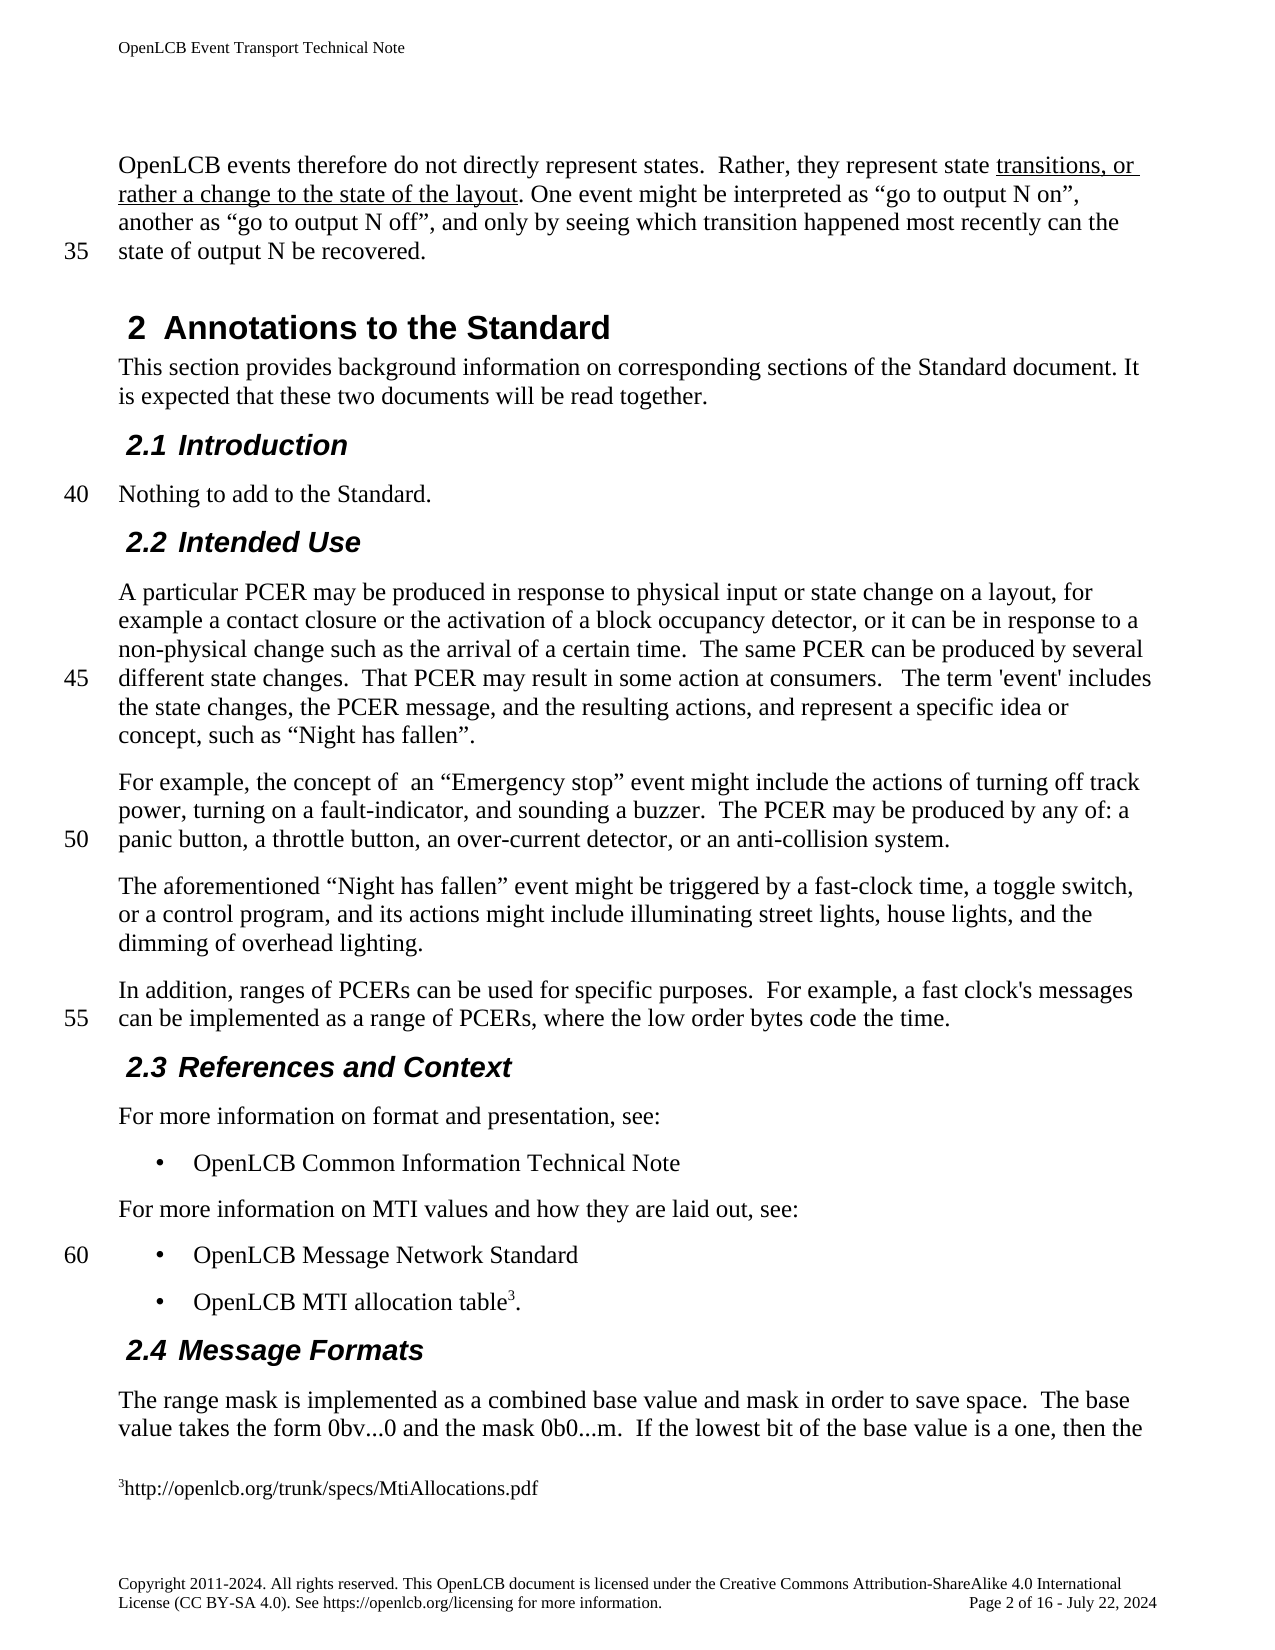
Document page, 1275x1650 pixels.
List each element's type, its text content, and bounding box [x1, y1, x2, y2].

text For more information on format and presentation, see: [118, 1101, 1157, 1130]
text The range mask is implemented as a combined base value and mask in order to save space. The base value takes the form 0bv...0 and the mask 0b0...m. If the lowest bit of the base value is a one, then the [118, 1385, 1157, 1442]
text OpenLCB events therefore do not directly represent states. Rather, they represent state transitions, or rather a change to the state of the layout. One event might be interpreted as “go to output N on”, another as “go to output N off”, and only by seeing which transition happened most recently can the state of output N be recovered. [118, 150, 1157, 265]
text This section provides background information on corresponding sections of the Standard document. It is expected that these two documents will be read together. [118, 352, 1157, 410]
list OpenLCB Message Network Standard [156, 1241, 1157, 1269]
text Nothing to add to the Standard. [118, 479, 1157, 508]
subtitle Introduction [118, 428, 1157, 461]
subtitle References and Context [118, 1050, 1157, 1083]
subtitle Annotations to the Standard [118, 308, 1157, 346]
text For more information on MTI values and how they are laid out, see: [118, 1194, 1157, 1223]
text In addition, ranges of PCERs can be used for specific purposes. For example, a fast clock's messages can be implemented as a range of PCERs, where the low order bytes code the time. [118, 975, 1157, 1032]
text The aforementioned “Night has fallen” event might be triggered by a fast-clock time, a toggle switch, or a control program, and its actions might include illuminating street lights, house lights, and the dimming of overhead lighting. [118, 871, 1157, 957]
text For example, the concept of an “Emergency stop” event might include the actions of turning off track power, turning on a fault-indicator, and sounding a buzzer. The PCER may be produced by any of: a panic button, a throttle button, an over-current detector, or an anti-collision system. [118, 767, 1157, 853]
subtitle Message Formats [118, 1333, 1157, 1367]
subtitle Intended Use [118, 525, 1157, 559]
text A particular PCER may be produced in response to physical input or state change on a layout, for example a contact closure or the activation of a block occupancy detector, or it can be in response to a non-physical change such as the arrival of a certain time. The same PCER can be produced by several different state changes. That PCER may result in some action at consumers. The term 'event' includes the state changes, the PCER message, and the resulting actions, and represent a specific idea or concept, such as “Night has fallen”. [118, 577, 1157, 749]
list http://openlcb.org/trunk/specs/MtiAllocations.pdf [118, 1476, 1157, 1500]
list OpenLCB MTI allocation table. [156, 1287, 1157, 1316]
list OpenLCB Common Information Technical Note [156, 1148, 1157, 1176]
